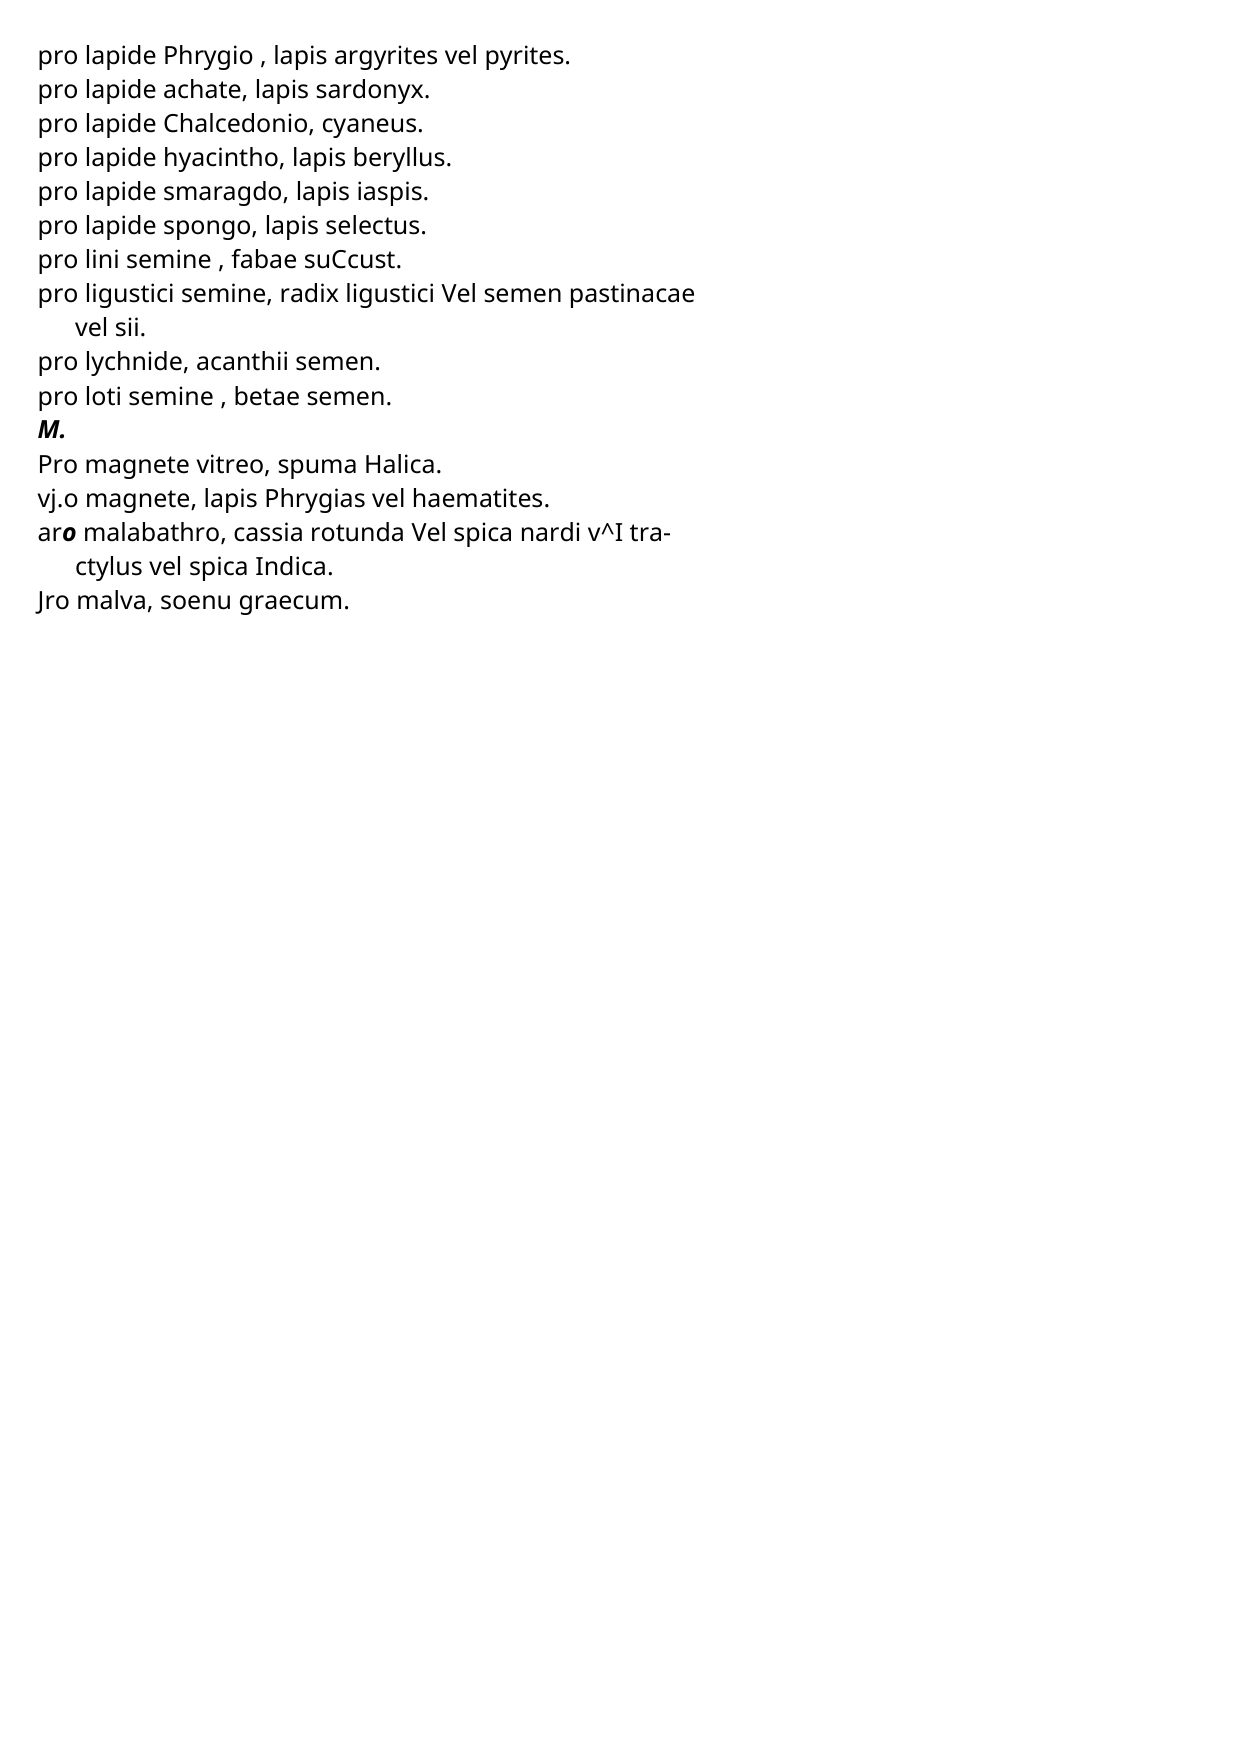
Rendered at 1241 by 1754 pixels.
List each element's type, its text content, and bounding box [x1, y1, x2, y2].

text pro lapide achate, lapis sardonyx. [37, 72, 1203, 106]
text pro lini semine , fabae suCcust. [37, 242, 1203, 276]
text pro lapide hyacintho, lapis beryllus. [37, 140, 1203, 174]
text Pro magnete vitreo, spuma Halica. [37, 446, 1203, 480]
text pro ligustici semine, radix ligustici Vel semen pastinacae vel sii. [37, 276, 1203, 344]
text aro malabathro, cassia rotunda Vel spica nardi v^I tra- ctylus vel spica Indica. [37, 514, 1203, 582]
text pro lapide Chalcedonio, cyaneus. [37, 106, 1203, 140]
text vj.o magnete, lapis Phrygias vel haematites. [37, 480, 1203, 514]
text pro lapide spongo, lapis selectus. [37, 208, 1203, 242]
text pro lapide smaragdo, lapis iaspis. [37, 174, 1203, 208]
text M. [37, 412, 1203, 446]
text pro lychnide, acanthii semen. [37, 344, 1203, 378]
text pro lapide Phrygio , lapis argyrites vel pyrites. [37, 37, 1203, 72]
text Jro malva, soenu graecum. [37, 582, 1203, 617]
text pro loti semine , betae semen. [37, 378, 1203, 412]
